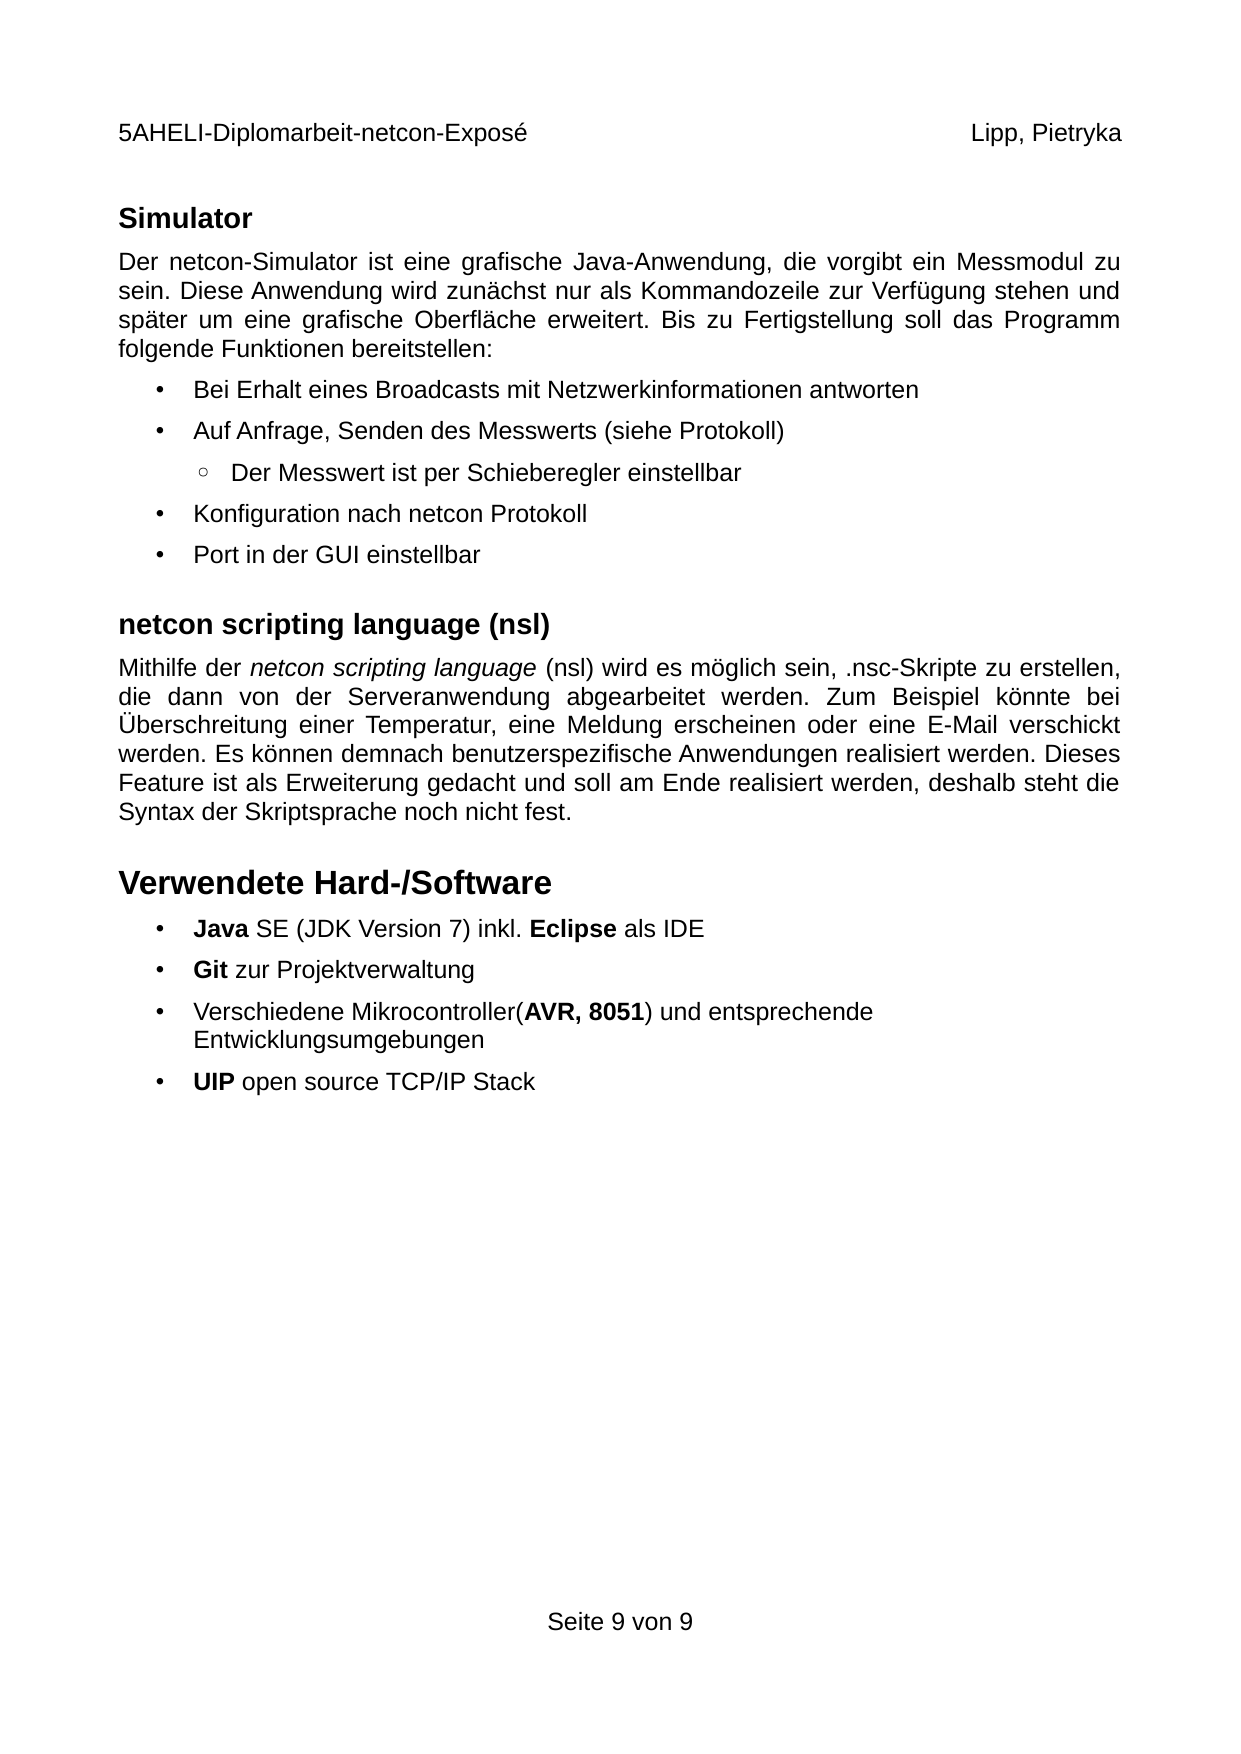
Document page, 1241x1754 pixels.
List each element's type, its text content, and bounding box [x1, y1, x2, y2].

list Auf Anfrage, Senden des Messwerts (siehe Protokoll) [156, 416, 1122, 445]
subtitle Verwendete Hard-/Software [118, 863, 1122, 901]
list Bei Erhalt eines Broadcasts mit Netzwerkinformationen antworten [156, 375, 1122, 404]
list Der Messwert ist per Schieberegler einstellbar [193, 458, 1122, 486]
subtitle netcon scripting language (nsl) [118, 607, 1122, 640]
list Git zur Projektverwaltung [156, 955, 1122, 984]
list Port in der GUI einstellbar [156, 540, 1122, 569]
list UIP open source TCP/IP Stack [156, 1067, 1122, 1096]
list Java SE (JDK Version 7) inkl. Eclipse als IDE [156, 914, 1122, 943]
subtitle Simulator [118, 201, 1122, 235]
list Konfiguration nach netcon Protokoll [156, 499, 1122, 528]
list Verschiedene Mikrocontroller(AVR, 8051) und entsprechende Entwicklungsumgebungen [156, 997, 1122, 1054]
text Mithilfe der netcon scripting language (nsl) wird es möglich sein, .nsc-Skripte zu erstellen, die dann von der Serveranwendung abgearbeitet werden. Zum Beispiel könnte bei Überschreitung einer Temperatur, eine Meldung erscheinen oder eine E-Mail verschickt werden. Es können demnach benutzerspezifische Anwendungen realisiert werden. Dieses Feature ist als Erweiterung gedacht und soll am Ende realisiert werden, deshalb steht die Syntax der Skriptsprache noch nicht fest. [118, 653, 1122, 825]
text Der netcon-Simulator ist eine grafische Java-Anwendung, die vorgibt ein Messmodul zu sein. Diese Anwendung wird zunächst nur als Kommandozeile zur Verfügung stehen und später um eine grafische Oberfläche erweitert. Bis zu Fertigstellung soll das Programm folgende Funktionen bereitstellen: [118, 247, 1122, 362]
